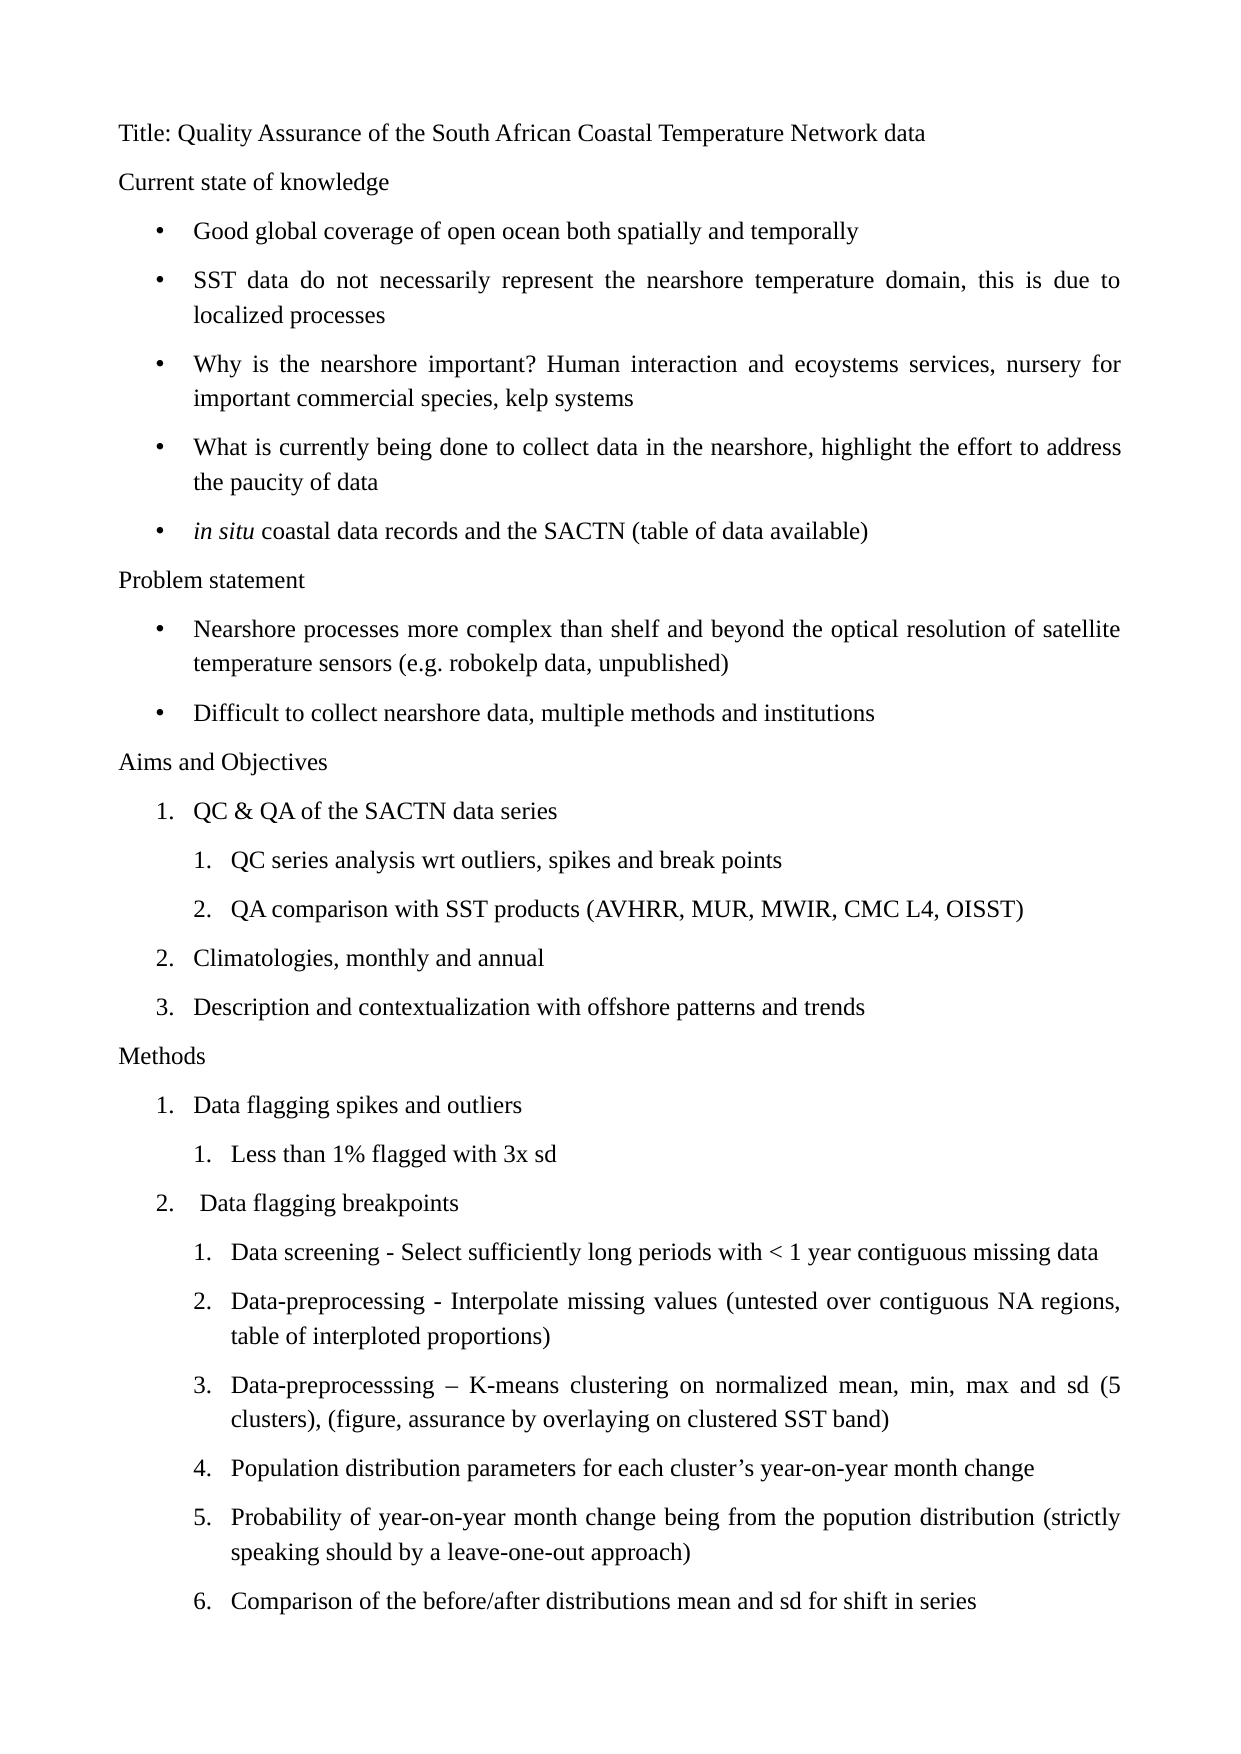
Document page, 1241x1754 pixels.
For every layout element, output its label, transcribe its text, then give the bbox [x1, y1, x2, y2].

list Good global coverage of open ocean both spatially and temporally [156, 216, 1122, 245]
list Data flagging spikes and outliers [156, 1090, 1122, 1119]
text Problem statement [118, 565, 1122, 594]
list Less than 1% flagged with 3x sd [193, 1139, 1122, 1168]
list Data screening - Select sufficiently long periods with < 1 year contiguous missing data [193, 1237, 1122, 1266]
text Title: Quality Assurance of the South African Coastal Temperature Network data [118, 118, 1122, 147]
list Data-preprocessing - Interpolate missing values (untested over contiguous NA regions, table of interploted proportions) [193, 1286, 1122, 1349]
list SST data do not necessarily represent the nearshore temperature domain, this is due to localized processes [156, 265, 1122, 328]
list QC series analysis wrt outliers, spikes and break points [193, 845, 1122, 873]
text Aims and Objectives [118, 747, 1122, 775]
list Data-preprocesssing – K-means clustering on normalized mean, min, max and sd (5 clusters), (figure, assurance by overlaying on clustered SST band) [193, 1370, 1122, 1433]
text Methods [118, 1041, 1122, 1070]
list Comparison of the before/after distributions mean and sd for shift in series [193, 1586, 1122, 1615]
list Nearshore processes more complex than shelf and beyond the optical resolution of satellite temperature sensors (e.g. robokelp data, unpublished) [156, 614, 1122, 677]
list Probability of year-on-year month change being from the popution distribution (strictly speaking should by a leave-one-out approach) [193, 1502, 1122, 1566]
list QA comparison with SST products (AVHRR, MUR, MWIR, CMC L4, OISST) [193, 894, 1122, 923]
list Why is the nearshore important? Human interaction and ecoystems services, nursery for important commercial species, kelp systems [156, 349, 1122, 412]
list Description and contextualization with offshore patterns and trends [156, 992, 1122, 1021]
list in situ coastal data records and the SACTN (table of data available) [156, 516, 1122, 545]
text Current state of knowledge [118, 167, 1122, 196]
list QC & QA of the SACTN data series [156, 796, 1122, 824]
list Population distribution parameters for each cluster’s year-on-year month change [193, 1453, 1122, 1482]
list Data flagging breakpoints [156, 1188, 1122, 1217]
list What is currently being done to collect data in the nearshore, highlight the effort to address the paucity of data [156, 432, 1122, 496]
list Climatologies, monthly and annual [156, 943, 1122, 972]
list Difficult to collect nearshore data, multiple methods and institutions [156, 698, 1122, 726]
